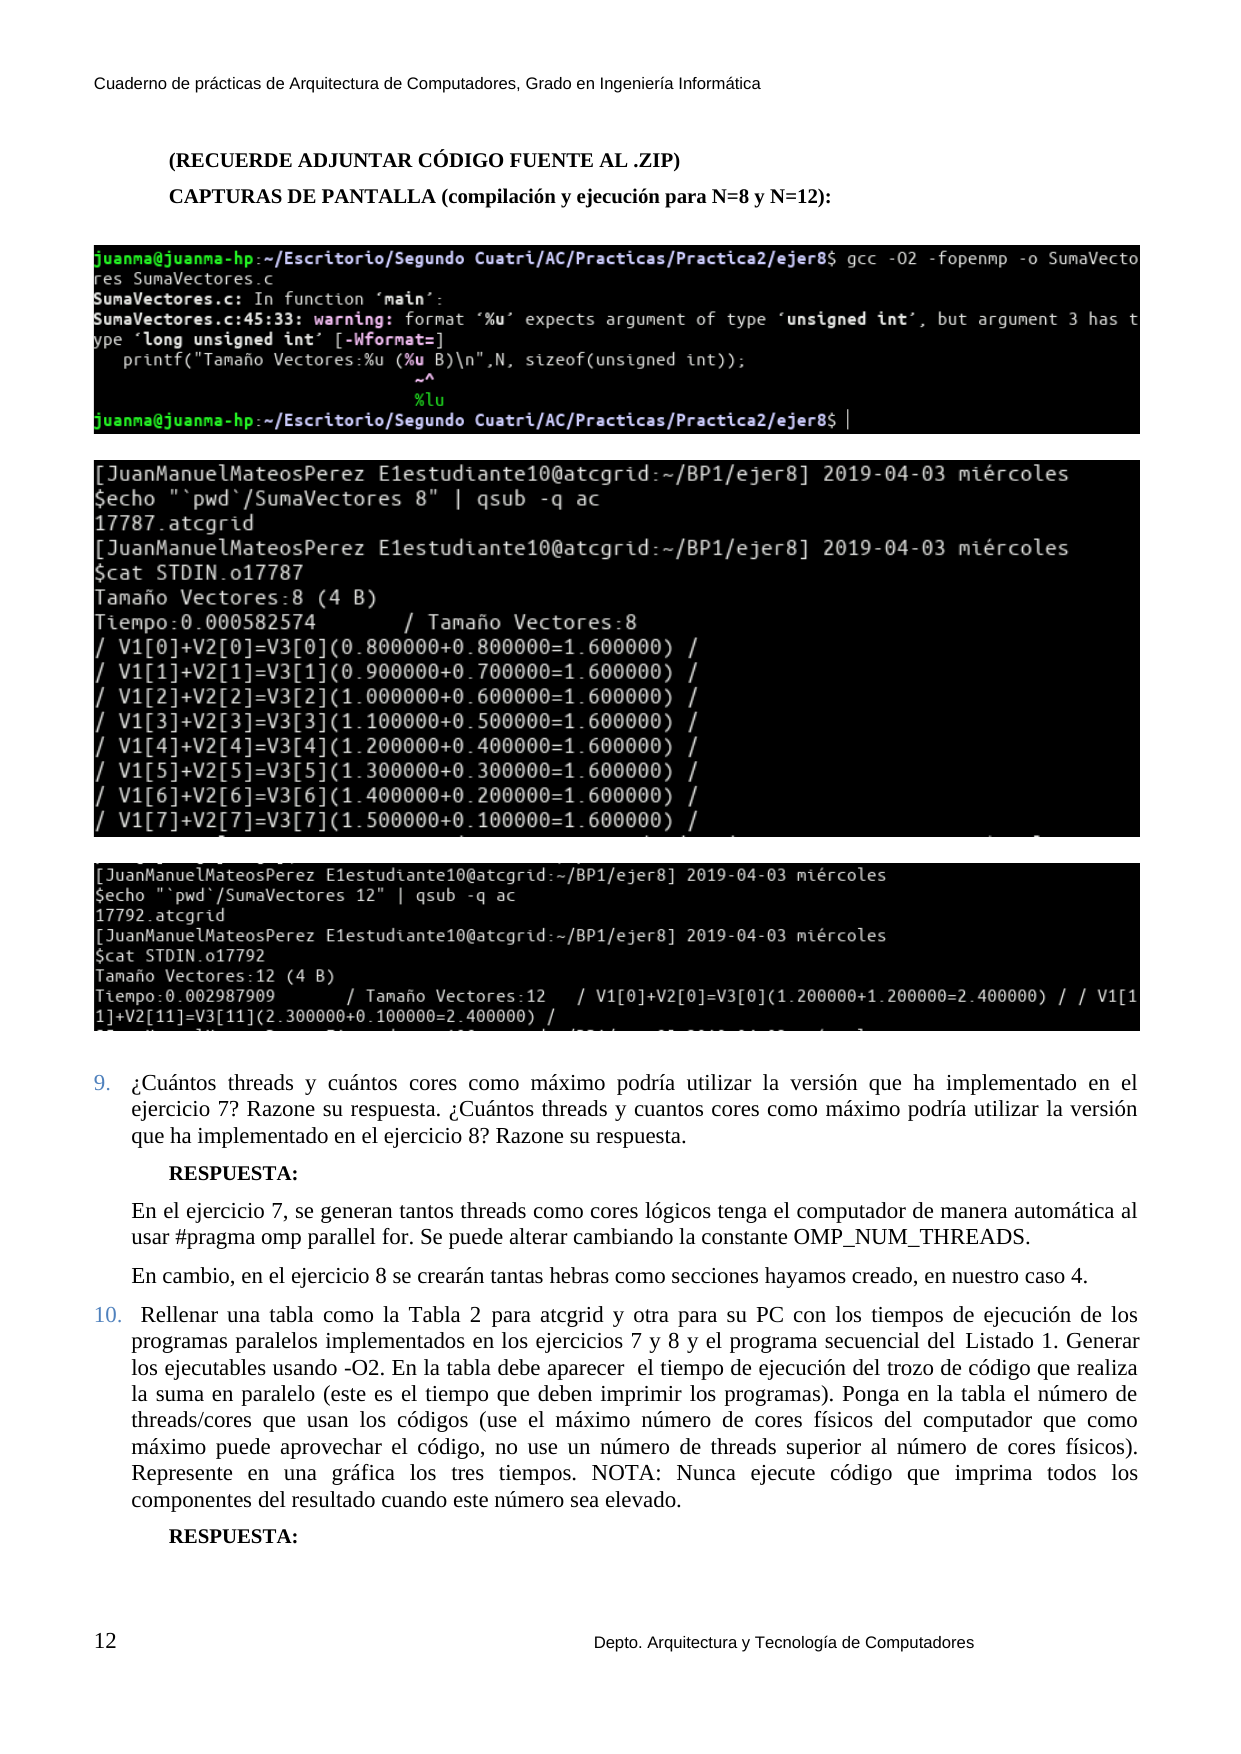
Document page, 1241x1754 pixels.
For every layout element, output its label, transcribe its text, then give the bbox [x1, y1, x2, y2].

text RESPUESTA: [169, 1524, 1140, 1548]
picture [93, 863, 1140, 1031]
picture [93, 460, 1140, 837]
text CAPTURAS DE PANTALLA (compilación y ejecución para N=8 y N=12): [169, 184, 1140, 208]
text En cambio, en el ejercicio 8 se crearán tantas hebras como secciones hayamos creado, en nuestro caso 4. [131, 1262, 1140, 1289]
text En el ejercicio 7, se generan tantos threads como cores lógicos tenga el computador de manera automática al usar #pragma omp parallel for. Se puede alterar cambiando la constante OMP_NUM_THREADS. [131, 1197, 1140, 1250]
list ¿Cuántos threads y cuántos cores como máximo podría utilizar la versión que ha implementado en el ejercicio 7? Razone su respuesta. ¿Cuántos threads y cuantos cores como máximo podría utilizar la versión que ha implementado en el ejercicio 8? Razone su respuesta. [94, 1069, 1140, 1148]
list Rellenar una tabla como la Tabla 2 para atcgrid y otra para su PC con los tiempos de ejecución de los programas paralelos implementados en los ejercicios 7 y 8 y el programa secuencial del Listado 1. Generar los ejecutables usando -O2. En la tabla debe aparecer el tiempo de ejecución del trozo de código que realiza la suma en paralelo (este es el tiempo que deben imprimir los programas). Ponga en la tabla el número de threads/cores que usan los códigos (use el máximo número de cores físicos del computador que como máximo puede aprovechar el código, no use un número de threads superior al número de cores físicos). Represente en una gráfica los tres tiempos. NOTA: Nunca ejecute código que imprima todos los componentes del resultado cuando este número sea elevado. [94, 1301, 1140, 1512]
picture [93, 245, 1140, 434]
text (RECUERDE ADJUNTAR CÓDIGO FUENTE AL .ZIP) [169, 148, 1140, 172]
text RESPUESTA: [169, 1161, 1140, 1184]
